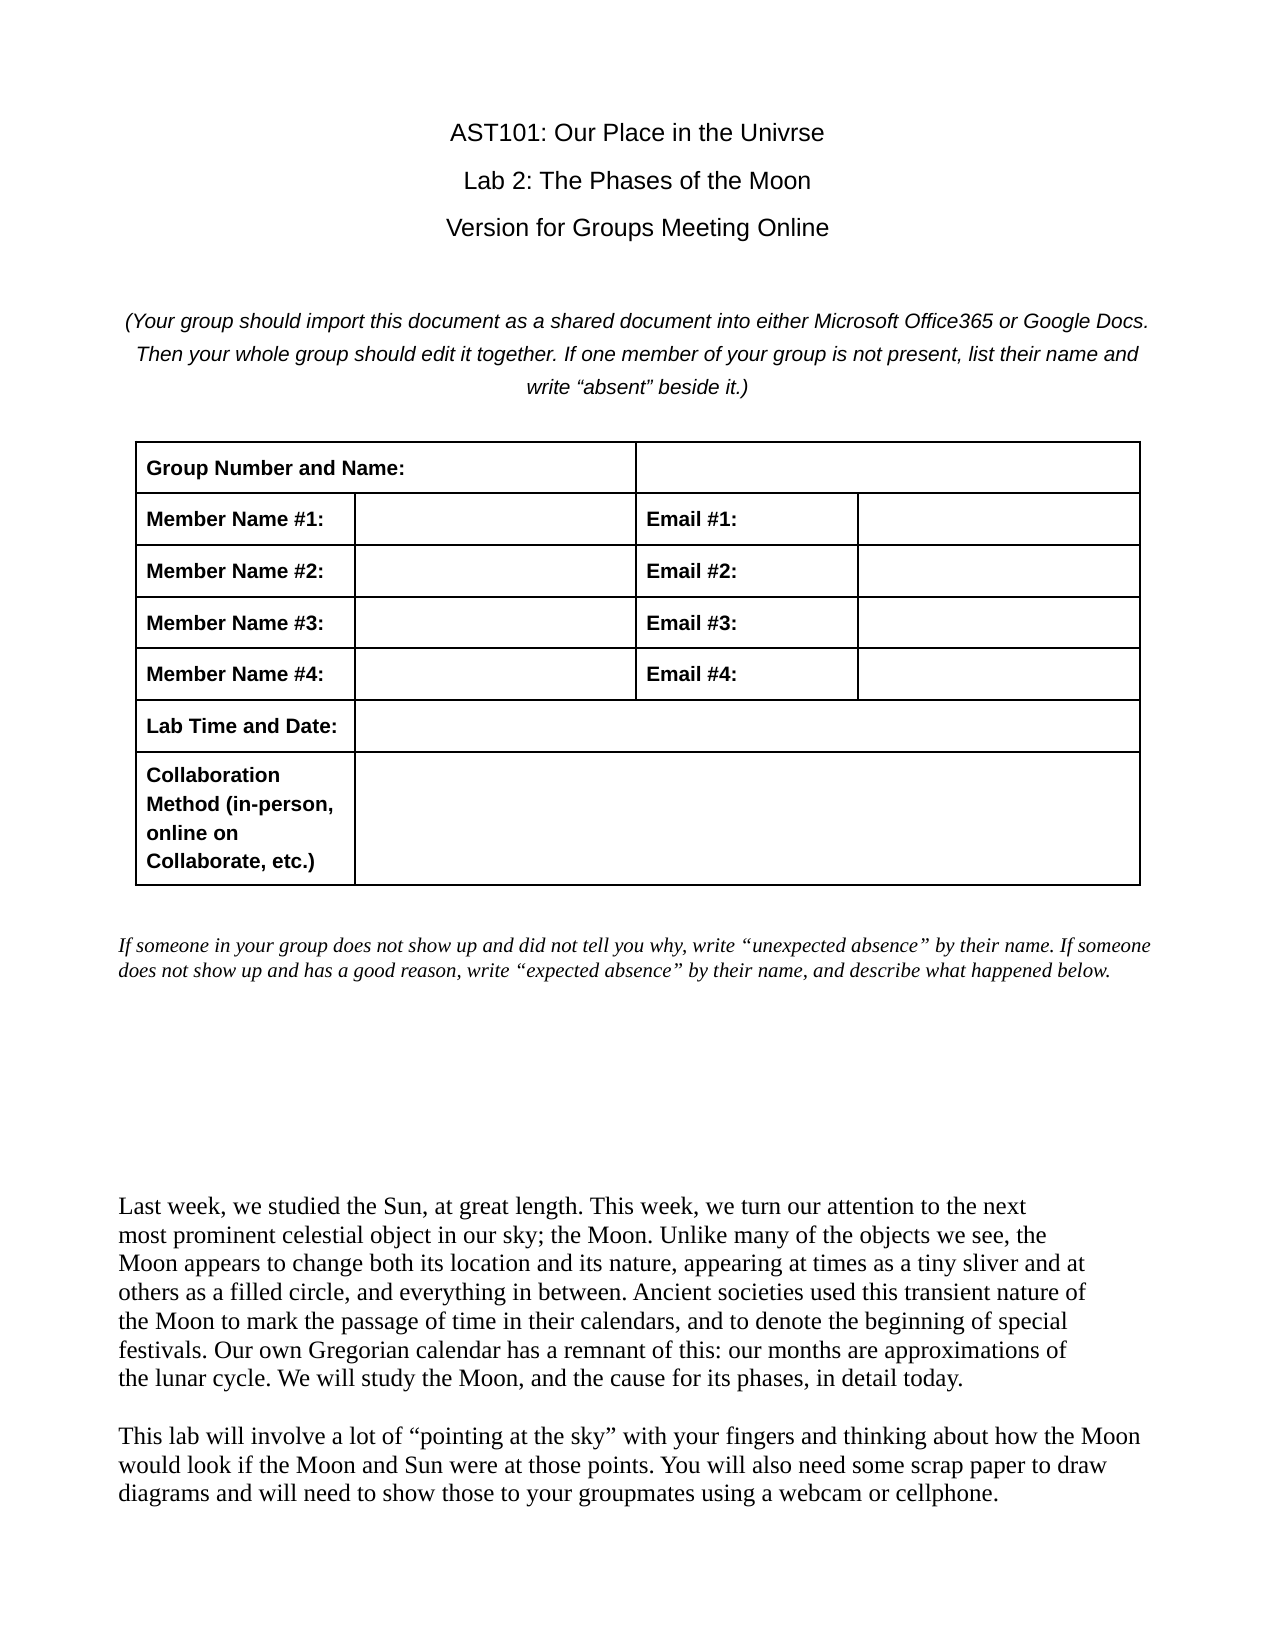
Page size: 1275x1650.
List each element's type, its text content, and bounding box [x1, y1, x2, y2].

table_cell Member Name #2: [137, 546, 354, 596]
text This lab will involve a lot of “pointing at the sky” with your fingers and thinking about how the Moon would look if the Moon and Sun were at those points. You will also need some scrap paper to draw diagrams and will need to show those to your groupmates using a webcam or cellphone. [118, 1421, 1157, 1507]
text Moon appears to change both its location and its nature, appearing at times as a tiny sliver and at [118, 1248, 1157, 1277]
table_header [118, 1059, 1157, 1143]
table_cell Member Name #4: [137, 649, 354, 699]
table_cell [859, 649, 1139, 699]
table_cell Email #1: [637, 494, 857, 544]
table_cell Email #3: [637, 598, 857, 647]
table_cell Member Name #3: [137, 598, 354, 647]
table_cell Email #4: [637, 649, 857, 699]
text Version for Groups Meeting Online [118, 213, 1157, 242]
text AST101: Our Place in the Univrse [118, 118, 1157, 147]
table_cell [859, 598, 1139, 647]
table_cell [356, 701, 1139, 751]
table_cell Collaboration Method (in-person, online on Collaborate, etc.) [137, 753, 354, 884]
table_cell [356, 649, 635, 699]
table_cell [859, 494, 1139, 544]
table_cell Lab Time and Date: [137, 701, 354, 751]
text Lab 2: The Phases of the Moon [118, 166, 1157, 194]
text most prominent celestial object in our sky; the Moon. Unlike many of the objects we see, the [118, 1220, 1157, 1248]
text If someone in your group does not show up and did not tell you why, write “unexpected absence” by their name. If someone does not show up and has a good reason, write “expected absence” by their name, and describe what happened below. [118, 933, 1157, 982]
table_cell [356, 753, 1139, 884]
table_cell [356, 546, 635, 596]
text (Your group should import this document as a shared document into either Microsoft Office365 or Google Docs. Then your whole group should edit it together. If one member of your group is not present, list their name and write “absent” beside it.) [118, 308, 1157, 398]
table_cell Member Name #1: [137, 494, 354, 544]
text Last week, we studied the Sun, at great length. This week, we turn our attention to the next [118, 1191, 1157, 1220]
table_cell [356, 598, 635, 647]
text festivals. Our own Gregorian calendar has a remnant of this: our months are approximations of [118, 1335, 1157, 1363]
table_header Group Number and Name: [137, 443, 635, 492]
text others as a filled circle, and everything in between. Ancient societies used this transient nature of [118, 1277, 1157, 1306]
table_cell [356, 494, 635, 544]
text the lunar cycle. We will study the Moon, and the cause for its phases, in detail today. [118, 1363, 1157, 1392]
table_cell [859, 546, 1139, 596]
table_cell Email #2: [637, 546, 857, 596]
text the Moon to mark the passage of time in their calendars, and to denote the beginning of special [118, 1306, 1157, 1335]
table_header [637, 443, 1139, 492]
